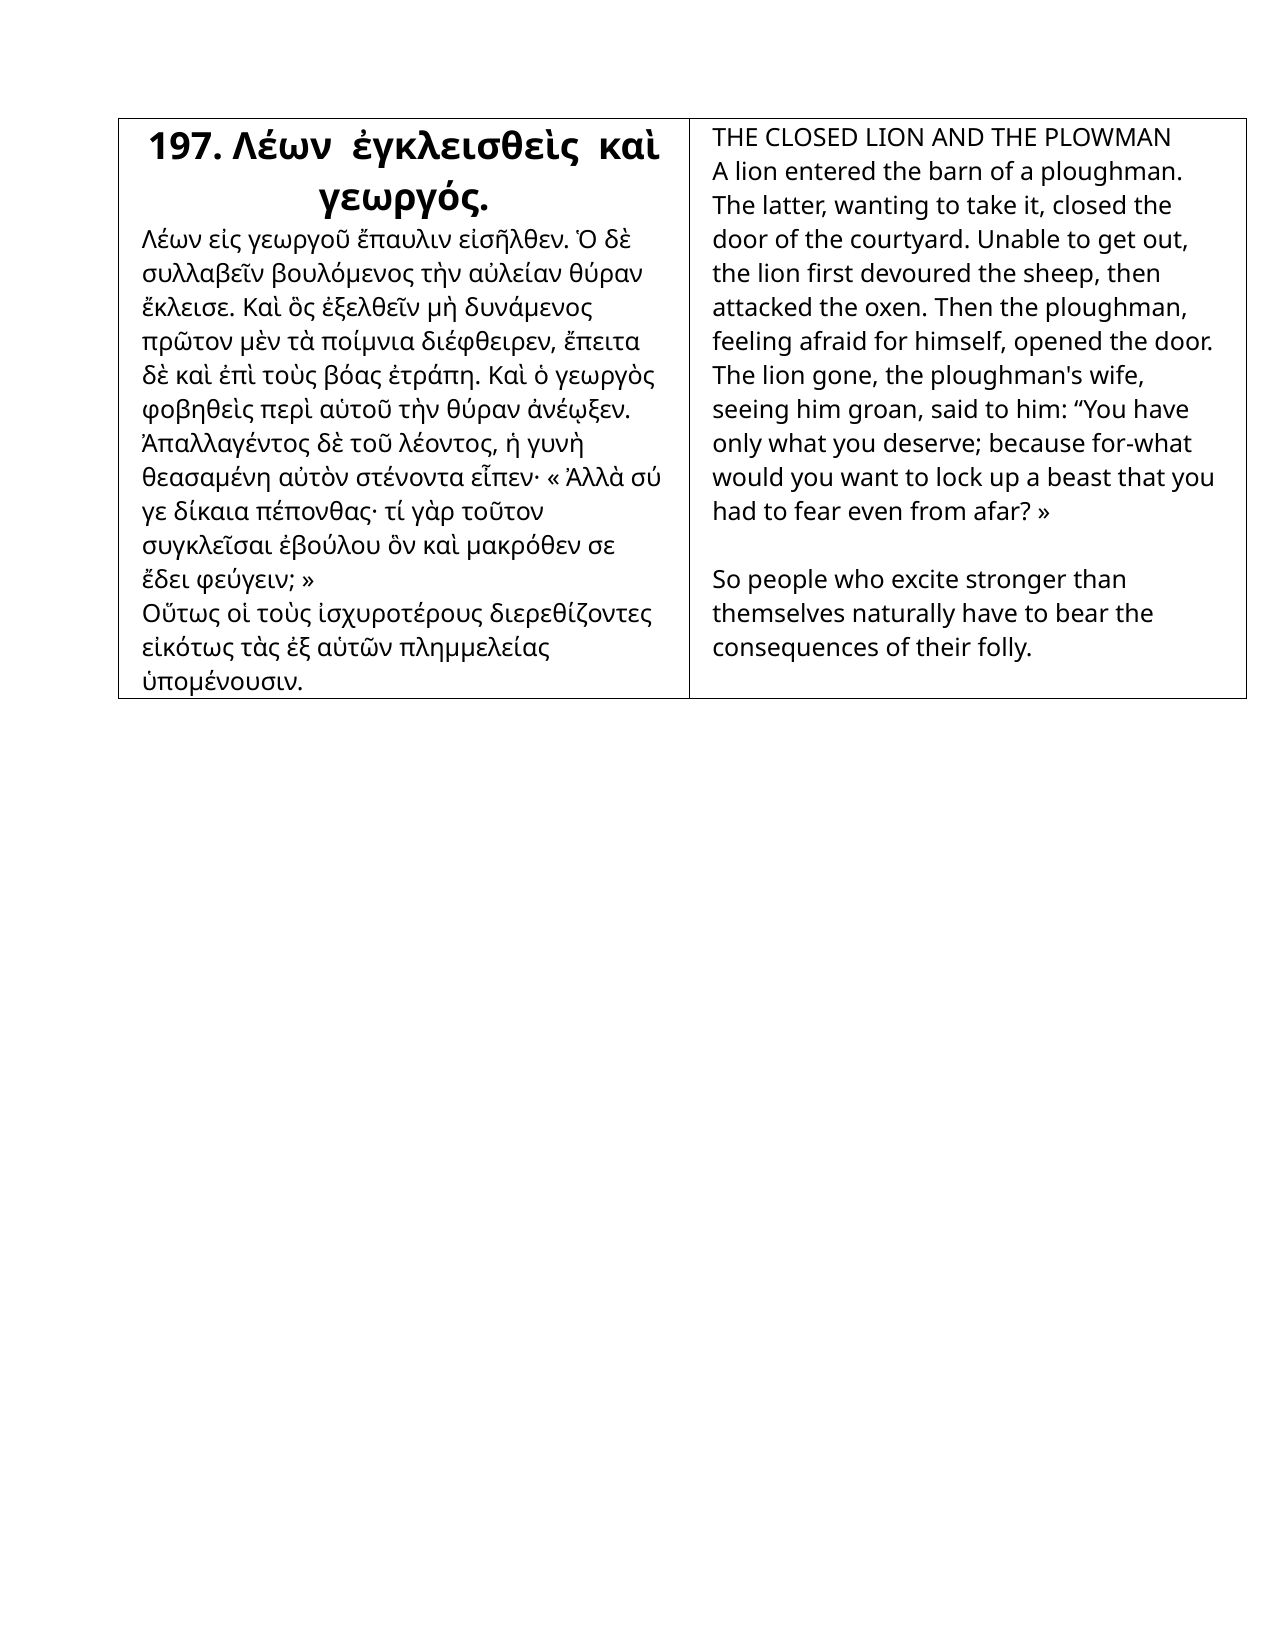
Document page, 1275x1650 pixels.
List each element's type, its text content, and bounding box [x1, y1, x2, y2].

table_cell 197. Λέων ἐγκλεισθεὶς καὶ γεωργός. Λέων εἰς γεωργοῦ ἔπαυλιν εἰσῆλθεν. Ὁ δὲ συλλαβεῖν βουλόμενος τὴν αὐλείαν θύραν ἔκλεισε. Καὶ ὃς ἐξελθεῖν μὴ δυνάμενος πρῶτον μὲν τὰ ποίμνια διέφθειρεν, ἔπειτα δὲ καὶ ἐπὶ τοὺς βόας ἐτράπη. Καὶ ὁ γεωργὸς φοβηθεὶς περὶ αὑτοῦ τὴν θύραν ἀνέῳξεν. Ἀπαλλαγέντος δὲ τοῦ λέοντος, ἡ γυνὴ θεασαμένη αὐτὸν στένοντα εἶπεν· « Ἀλλὰ σύ γε δίκαια πέπονθας· τί γὰρ τοῦτον συγκλεῖσαι ἐβούλου ὃν καὶ μακρόθεν σε ἔδει φεύγειν; » Οὕτως οἱ τοὺς ἰσχυροτέρους διερεθίζοντες εἰκότως τὰς ἐξ αὑτῶν πλημμελείας ὑπομένουσιν. [119, 119, 689, 698]
table_cell THE CLOSED LION AND THE PLOWMAN A lion entered the barn of a ploughman. The latter, wanting to take it, closed the door of the courtyard. Unable to get out, the lion first devoured the sheep, then attacked the oxen. Then the ploughman, feeling afraid for himself, opened the door. The lion gone, the ploughman's wife, seeing him groan, said to him: “You have only what you deserve; because for-what would you want to lock up a beast that you had to fear even from afar? » So people who excite stronger than themselves naturally have to bear the consequences of their folly. [690, 119, 1246, 698]
